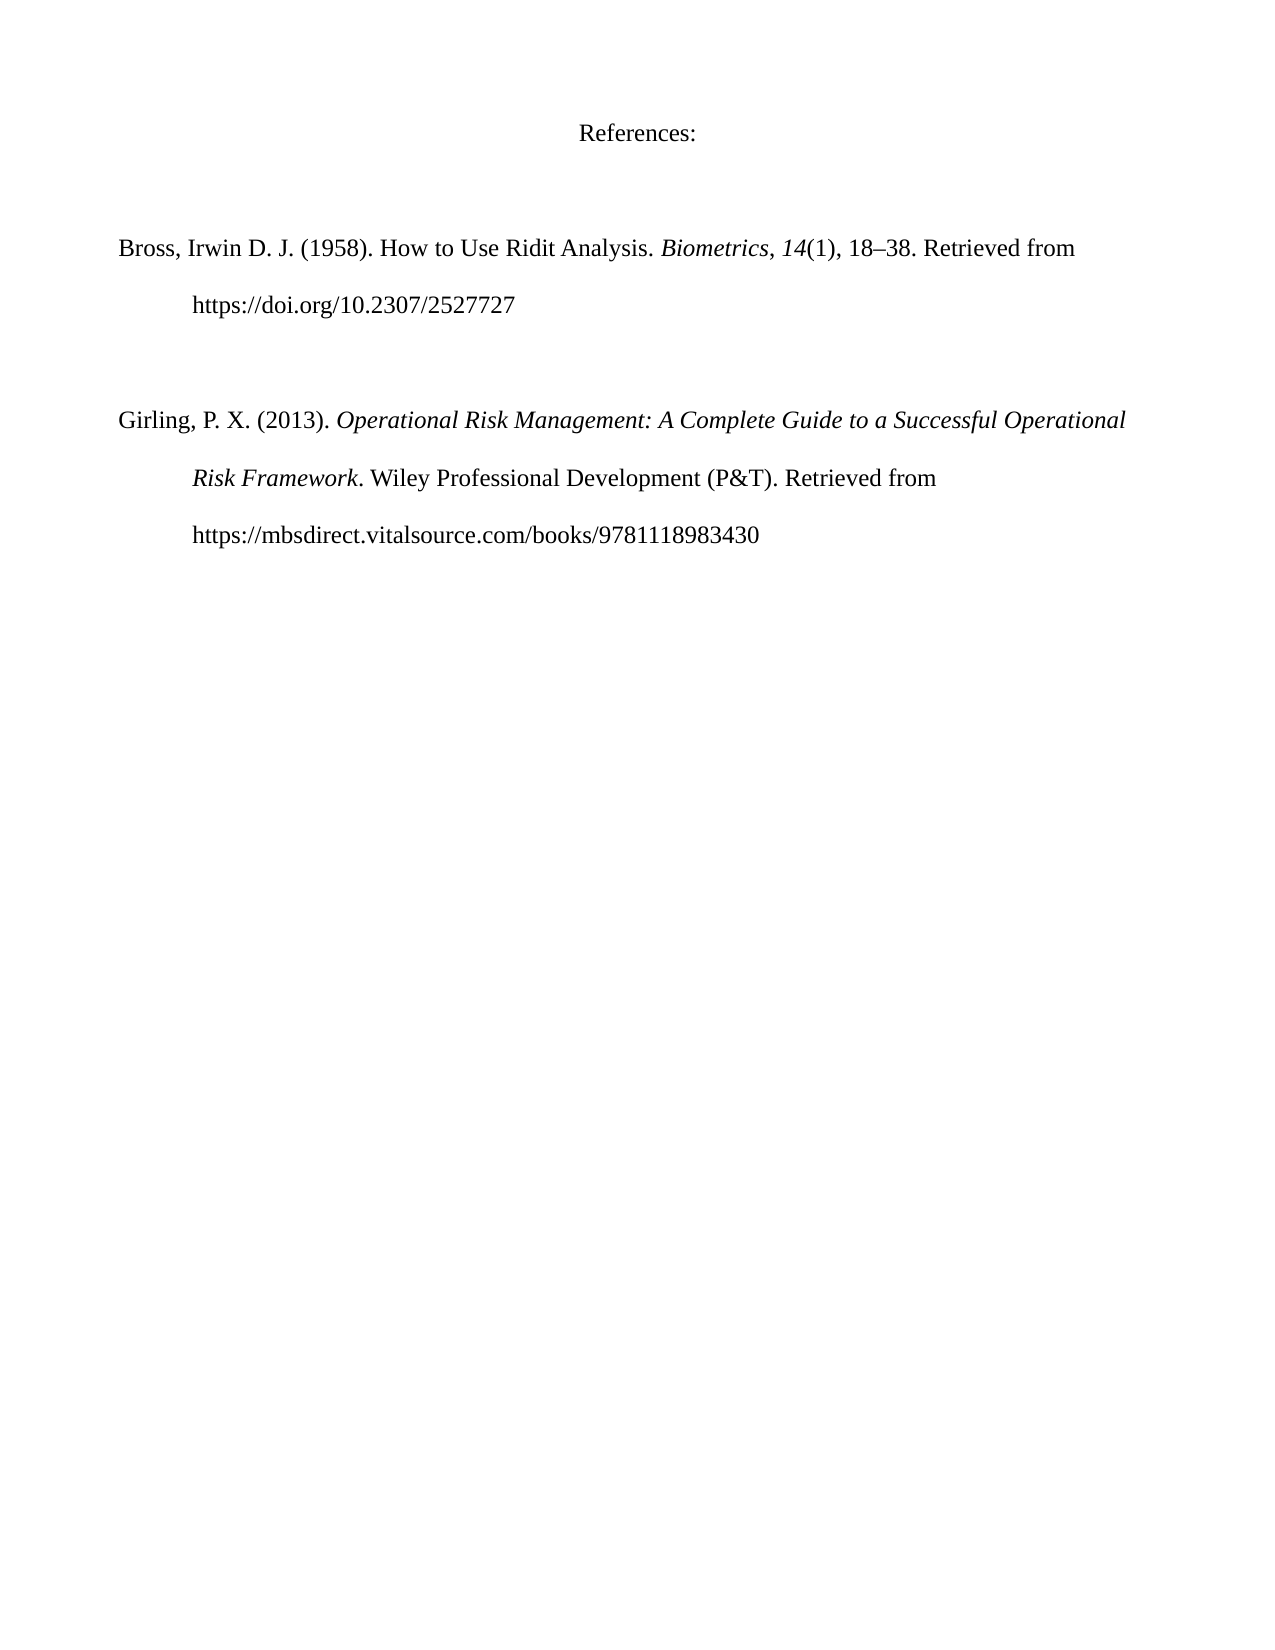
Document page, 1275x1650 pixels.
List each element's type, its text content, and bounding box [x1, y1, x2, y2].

text References: [118, 118, 1157, 147]
text Bross, Irwin D. J. (1958). How to Use Ridit Analysis. Biometrics, 14(1), 18–38. Retrieved from https://doi.org/10.2307/2527727 [118, 233, 1157, 319]
text Girling, P. X. (2013). Operational Risk Management: A Complete Guide to a Successful Operational Risk Framework. Wiley Professional Development (P&T). Retrieved from https://mbsdirect.vitalsource.com/books/9781118983430 [118, 406, 1157, 549]
